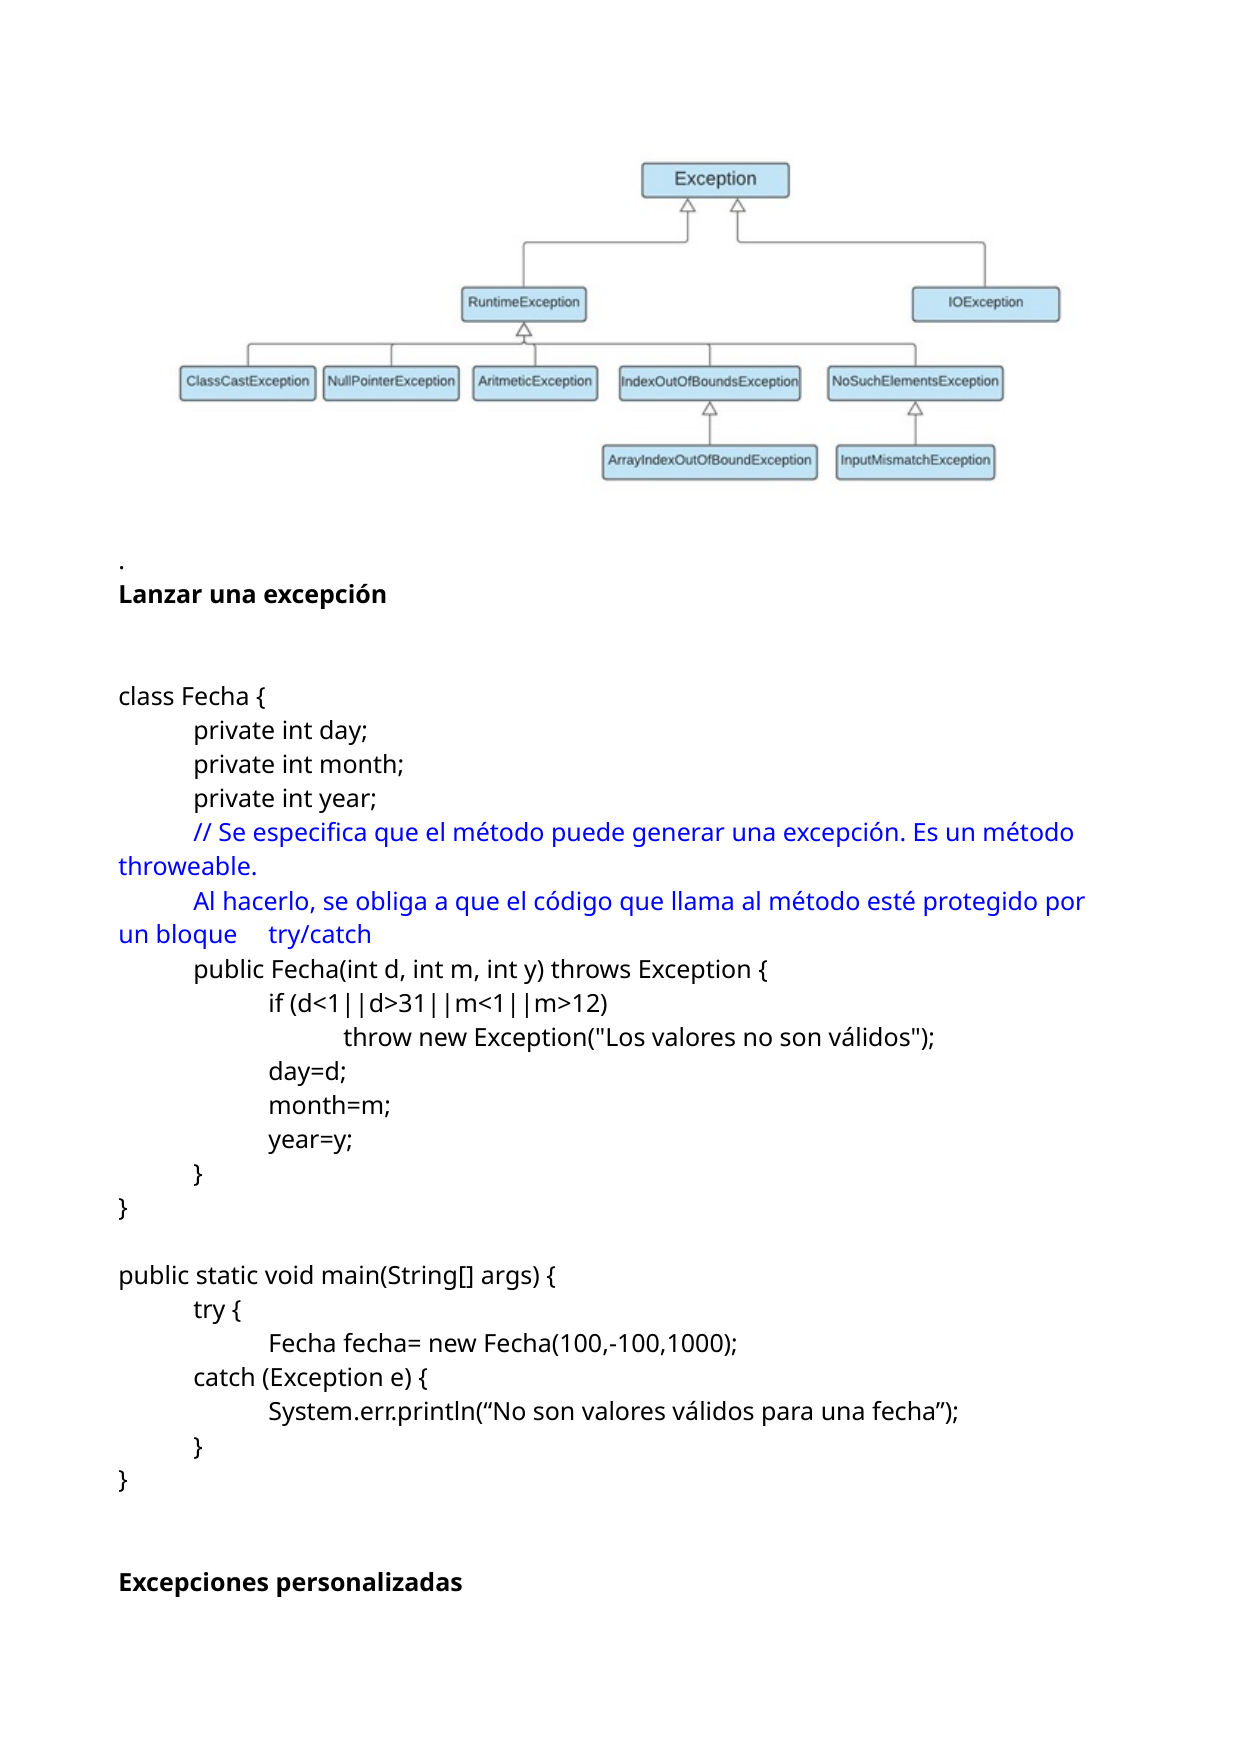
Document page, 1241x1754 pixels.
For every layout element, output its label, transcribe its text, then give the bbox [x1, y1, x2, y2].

text } [118, 1428, 1122, 1462]
text year=y; [118, 1122, 1122, 1156]
text // Se especifica que el método puede generar una excepción. Es un método throweable. [118, 815, 1122, 883]
text throw new Exception("Los valores no son válidos"); [118, 1019, 1122, 1053]
text Lanzar una excepción [118, 577, 1122, 611]
text Al hacerlo, se obliga a que el código que llama al método esté protegido por un bloque try/catch [118, 883, 1122, 951]
text class Fecha { [118, 679, 1122, 713]
text Fecha fecha= new Fecha(100,-100,1000); [118, 1326, 1122, 1360]
text } [118, 1462, 1122, 1496]
text try { [118, 1292, 1122, 1326]
text if (d<1||d>31||m<1||m>12) [118, 985, 1122, 1019]
picture [158, 141, 1082, 502]
text } [118, 1156, 1122, 1190]
text . [118, 118, 1122, 577]
text catch (Exception e) { [118, 1360, 1122, 1394]
text Excepciones personalizadas [118, 1564, 1122, 1598]
text } [118, 1190, 1122, 1224]
text public static void main(String[] args) { [118, 1258, 1122, 1292]
text private int month; [118, 747, 1122, 781]
text System.err.println(“No son valores válidos para una fecha”); [118, 1394, 1122, 1428]
text private int year; [118, 781, 1122, 815]
text day=d; [118, 1053, 1122, 1087]
text private int day; [118, 713, 1122, 747]
text public Fecha(int d, int m, int y) throws Exception { [118, 951, 1122, 985]
text month=m; [118, 1087, 1122, 1122]
